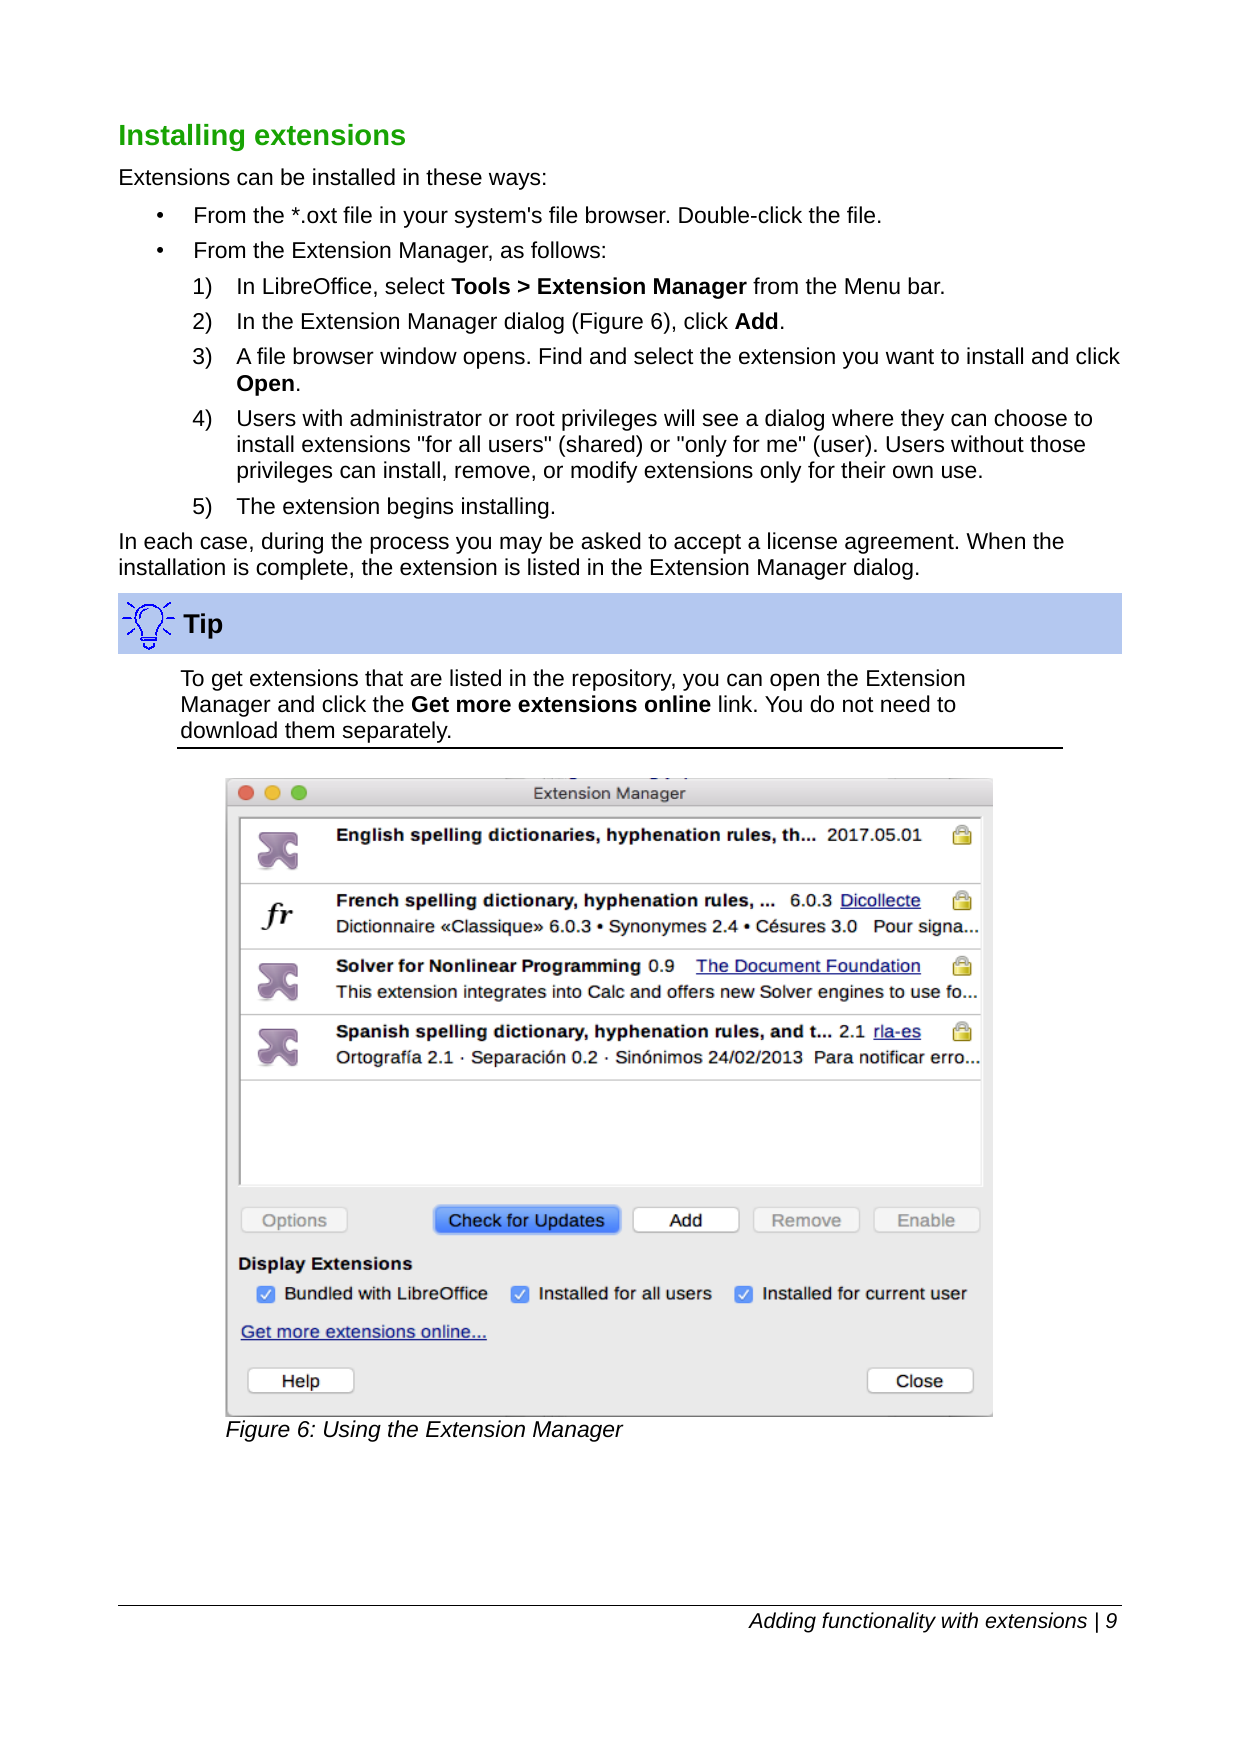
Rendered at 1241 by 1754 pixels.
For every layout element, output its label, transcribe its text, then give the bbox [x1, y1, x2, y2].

list The extension begins installing. [213, 493, 1122, 519]
list From the Extension Manager, as follows: [156, 237, 1122, 264]
text In each case, during the process you may be asked to accept a license agreement. When the installation is complete, the extension is listed in the Extension Manager dialog. [118, 528, 1122, 581]
text Figure 6: Using the Extension Manager [225, 1416, 1015, 1442]
picture [225, 778, 993, 1417]
list Users with administrator or root privileges will see a dialog where they can choose to install extensions "for all users" (shared) or "only for me" (user). Users without those privileges can install, remove, or modify extensions only for their own use. [213, 405, 1122, 484]
picture [119, 594, 179, 654]
list From the *.oxt file in your system's file browser. Double-click the file. [156, 202, 1122, 229]
list Extensions can be installed in these ways: [118, 163, 1122, 190]
subtitle Tip [118, 593, 1122, 654]
list In the Extension Manager dialog (Figure 6), click Add. [213, 308, 1122, 334]
subtitle Installing extensions [118, 118, 1122, 152]
list In LibreOffice, select Tools > Extension Manager from the Menu bar. [213, 273, 1122, 299]
text To get extensions that are listed in the repository, you can open the Extension Manager and click the Get more extensions online link. You do not need to download them separately. [177, 662, 1063, 747]
list A file browser window opens. Find and select the extension you want to install and click Open. [213, 343, 1122, 396]
